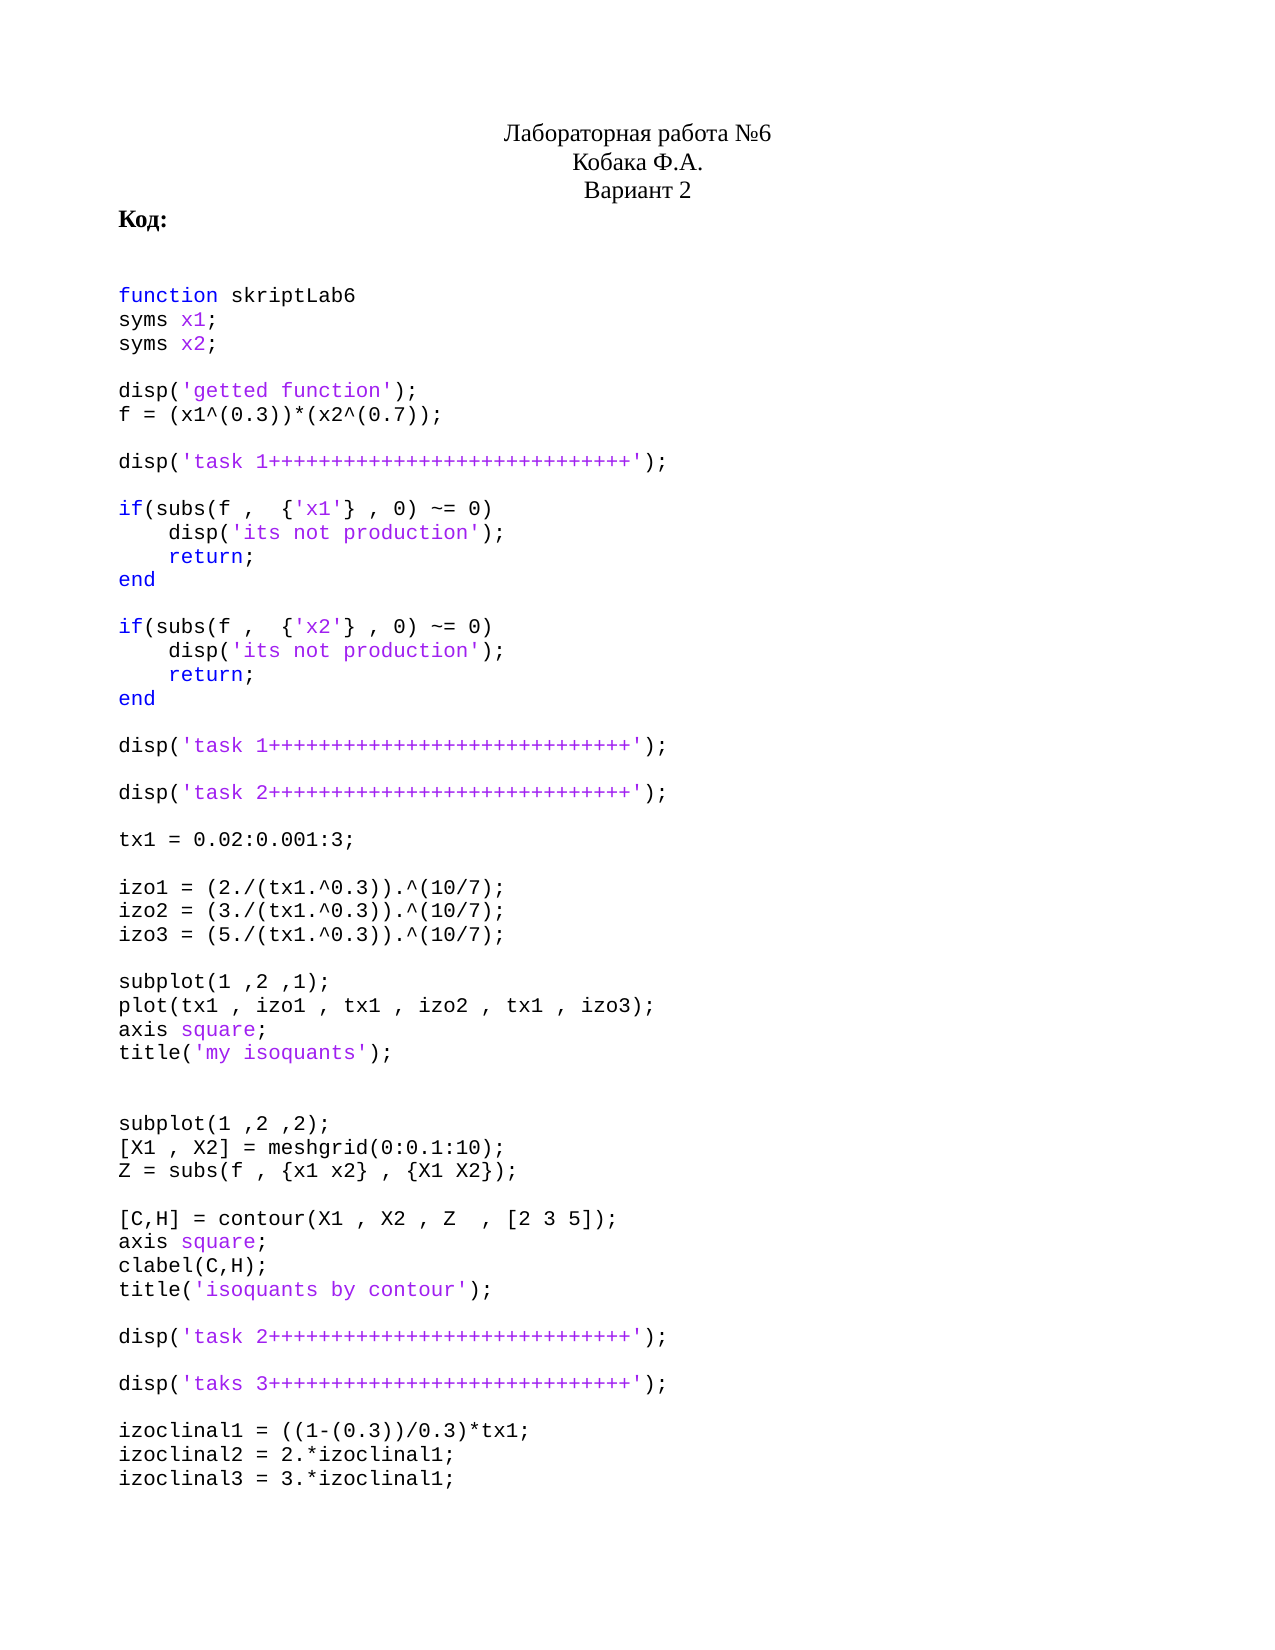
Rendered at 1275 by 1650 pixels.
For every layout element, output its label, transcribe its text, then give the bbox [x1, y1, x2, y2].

text Лабораторная работа №6 [118, 118, 1157, 147]
text disp('taks 3+++++++++++++++++++++++++++++'); [118, 1373, 1157, 1397]
text end [118, 687, 1157, 711]
text end [118, 569, 1157, 593]
text if(subs(f , {'x2'} , 0) ~= 0) [118, 617, 1157, 640]
text if(subs(f , {'x1'} , 0) ~= 0) [118, 498, 1157, 522]
text return; [118, 546, 1157, 569]
text izoclinal3 = 3.*izoclinal1; [118, 1468, 1157, 1491]
text disp('task 2+++++++++++++++++++++++++++++'); [118, 782, 1157, 806]
text [X1 , X2] = meshgrid(0:0.1:10); [118, 1137, 1157, 1160]
text plot(tx1 , izo1 , tx1 , izo2 , tx1 , izo3); [118, 995, 1157, 1018]
text Код: [118, 204, 1157, 233]
text Вариант 2 [118, 176, 1157, 204]
text title('my isoquants'); [118, 1042, 1157, 1066]
text disp('its not production'); [118, 640, 1157, 664]
text function skriptLab6 [118, 286, 1157, 309]
text tx1 = 0.02:0.001:3; [118, 829, 1157, 853]
text syms x2; [118, 333, 1157, 356]
text disp('task 1+++++++++++++++++++++++++++++'); [118, 451, 1157, 475]
text disp('task 1+++++++++++++++++++++++++++++'); [118, 735, 1157, 758]
text syms x1; [118, 309, 1157, 333]
text f = (x1^(0.3))*(x2^(0.7)); [118, 404, 1157, 427]
text Кобака Ф.А. [118, 147, 1157, 176]
text subplot(1 ,2 ,1); [118, 971, 1157, 995]
text disp('task 2+++++++++++++++++++++++++++++'); [118, 1326, 1157, 1349]
text Z = subs(f , {x1 x2} , {X1 X2}); [118, 1160, 1157, 1184]
text subplot(1 ,2 ,2); [118, 1113, 1157, 1137]
text izoclinal1 = ((1-(0.3))/0.3)*tx1; [118, 1421, 1157, 1444]
text title('isoquants by contour'); [118, 1279, 1157, 1302]
text izo3 = (5./(tx1.^0.3)).^(10/7); [118, 924, 1157, 948]
text axis square; [118, 1018, 1157, 1042]
text clabel(C,H); [118, 1255, 1157, 1279]
text [C,H] = contour(X1 , X2 , Z , [2 3 5]); [118, 1208, 1157, 1231]
text izo1 = (2./(tx1.^0.3)).^(10/7); [118, 877, 1157, 900]
text return; [118, 664, 1157, 687]
text disp('its not production'); [118, 522, 1157, 546]
text disp('getted function'); [118, 380, 1157, 404]
text izo2 = (3./(tx1.^0.3)).^(10/7); [118, 900, 1157, 924]
text izoclinal2 = 2.*izoclinal1; [118, 1444, 1157, 1468]
text axis square; [118, 1231, 1157, 1255]
